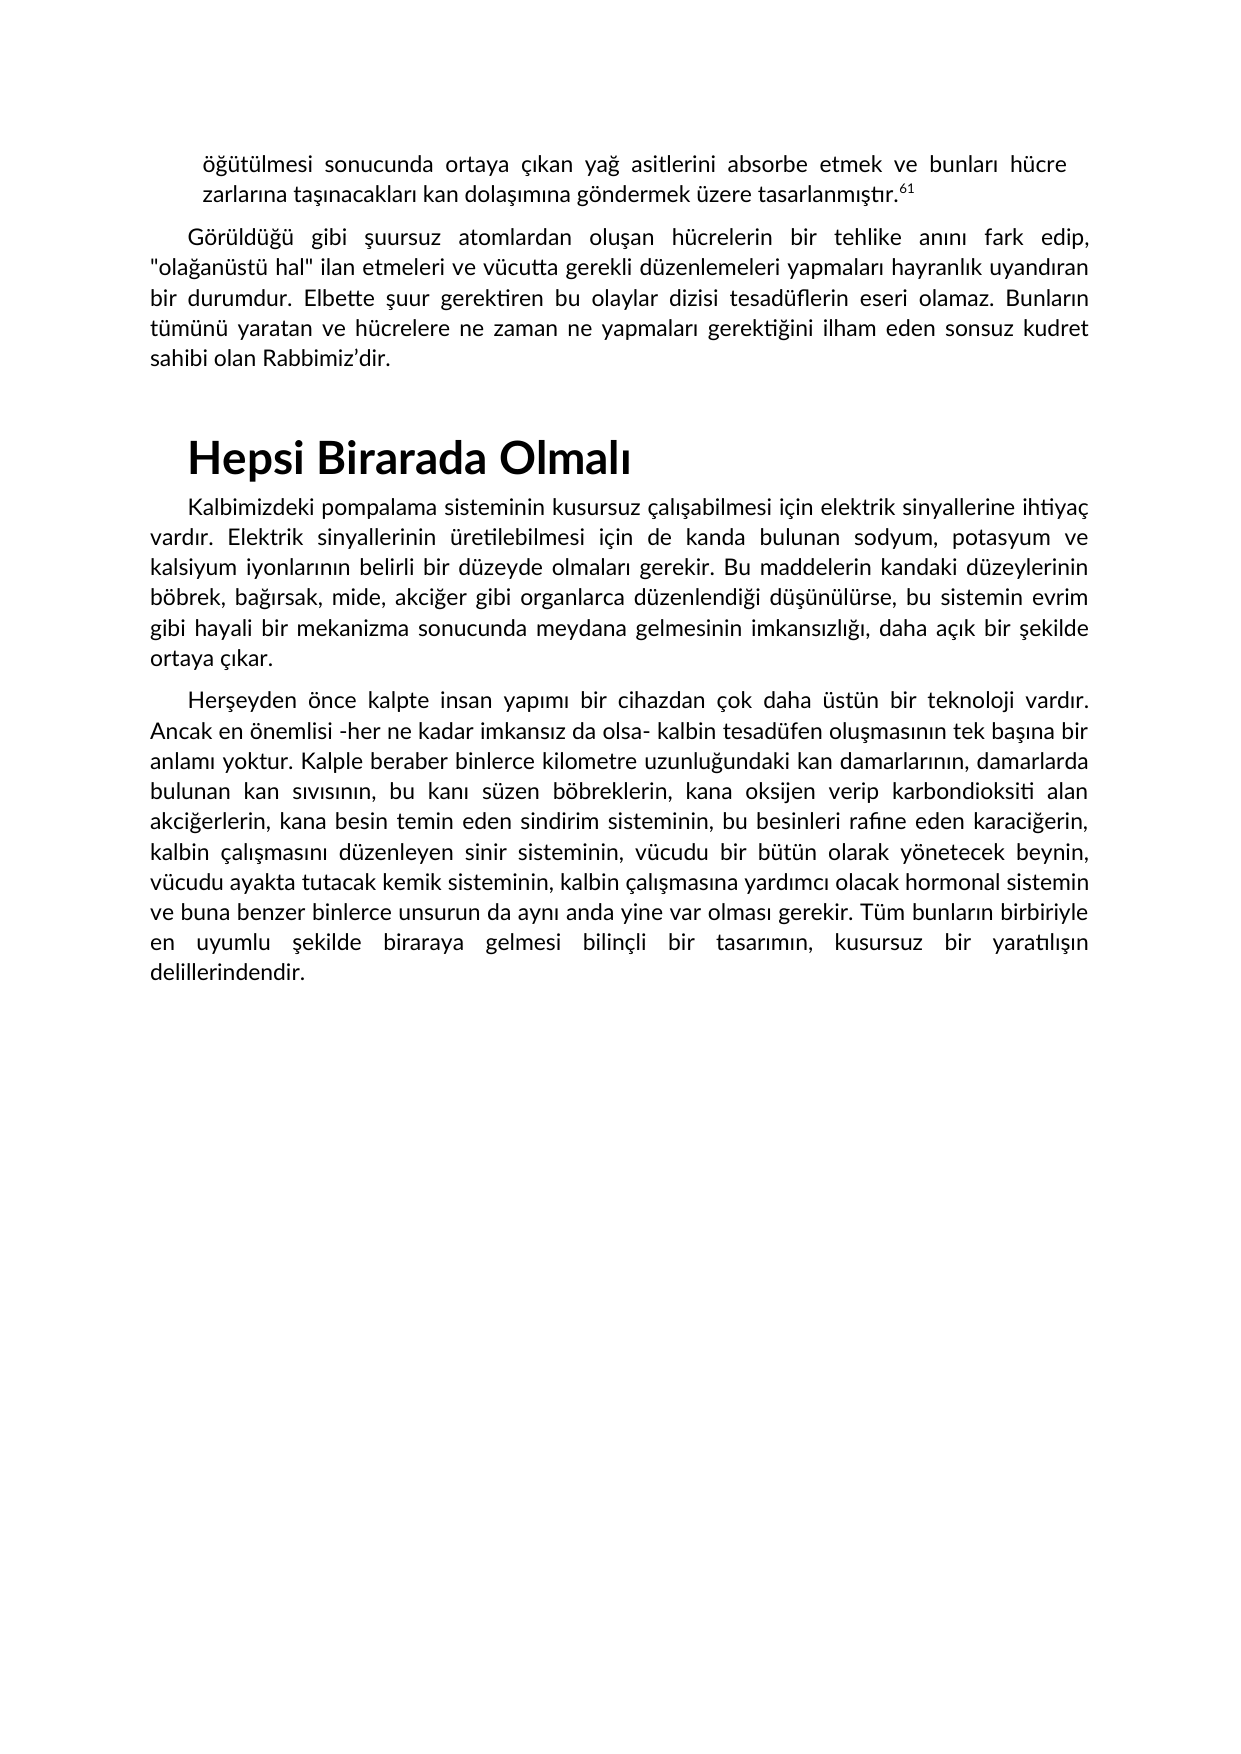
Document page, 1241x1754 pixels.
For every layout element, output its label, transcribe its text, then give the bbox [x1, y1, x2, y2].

text öğütülmesi sonucunda ortaya çıkan yağ asitlerini absorbe etmek ve bunları hücre zarlarına taşınacakları kan dolaşımına göndermek üzere tasarlanmıştır.61 [202, 150, 1068, 208]
text Görüldüğü gibi şuursuz atomlardan oluşan hücrelerin bir tehlike anını fark edip, "olağanüstü hal" ilan etmeleri ve vücutta gerekli düzenlemeleri yapmaları hayranlık uyandıran bir durumdur. Elbette şuur gerektiren bu olaylar dizisi tesadüflerin eseri olamaz. Bunların tümünü yaratan ve hücrelere ne zaman ne yapmaları gerektiğini ilham eden sonsuz kudret sahibi olan Rabbimiz’dir. [150, 223, 1090, 371]
text Kalbimizdeki pompalama sisteminin kusursuz çalışabilmesi için elektrik sinyallerine ihtiyaç vardır. Elektrik sinyallerinin üretilebilmesi için de kanda bulunan sodyum, potasyum ve kalsiyum iyonlarının belirli bir düzeyde olmaları gerekir. Bu maddelerin kandaki düzeylerinin böbrek, bağırsak, mide, akciğer gibi organlarca düzenlendiği düşünülürse, bu sistemin evrim gibi hayali bir mekanizma sonucunda meydana gelmesinin imkansızlığı, daha açık bir şekilde ortaya çıkar. [150, 492, 1090, 671]
text Herşeyden önce kalpte insan yapımı bir cihazdan çok daha üstün bir teknoloji vardır. Ancak en önemlisi -her ne kadar imkansız da olsa- kalbin tesadüfen oluşmasının tek başına bir anlamı yoktur. Kalple beraber binlerce kilometre uzunluğundaki kan damarlarının, damarlarda bulunan kan sıvısının, bu kanı süzen böbreklerin, kana oksijen verip karbondioksiti alan akciğerlerin, kana besin temin eden sindirim sisteminin, bu besinleri rafine eden karaciğerin, kalbin çalışmasını düzenleyen sinir sisteminin, vücudu bir bütün olarak yönetecek beynin, vücudu ayakta tutacak kemik sisteminin, kalbin çalışmasına yardımcı olacak hormonal sistemin ve buna benzer binlerce unsurun da aynı anda yine var olması gerekir. Tüm bunların birbiriyle en uyumlu şekilde biraraya gelmesi bilinçli bir tasarımın, kusursuz bir yaratılışın delillerindendir. [150, 686, 1090, 986]
subtitle Hepsi Birarada Olmalı [187, 429, 1090, 484]
